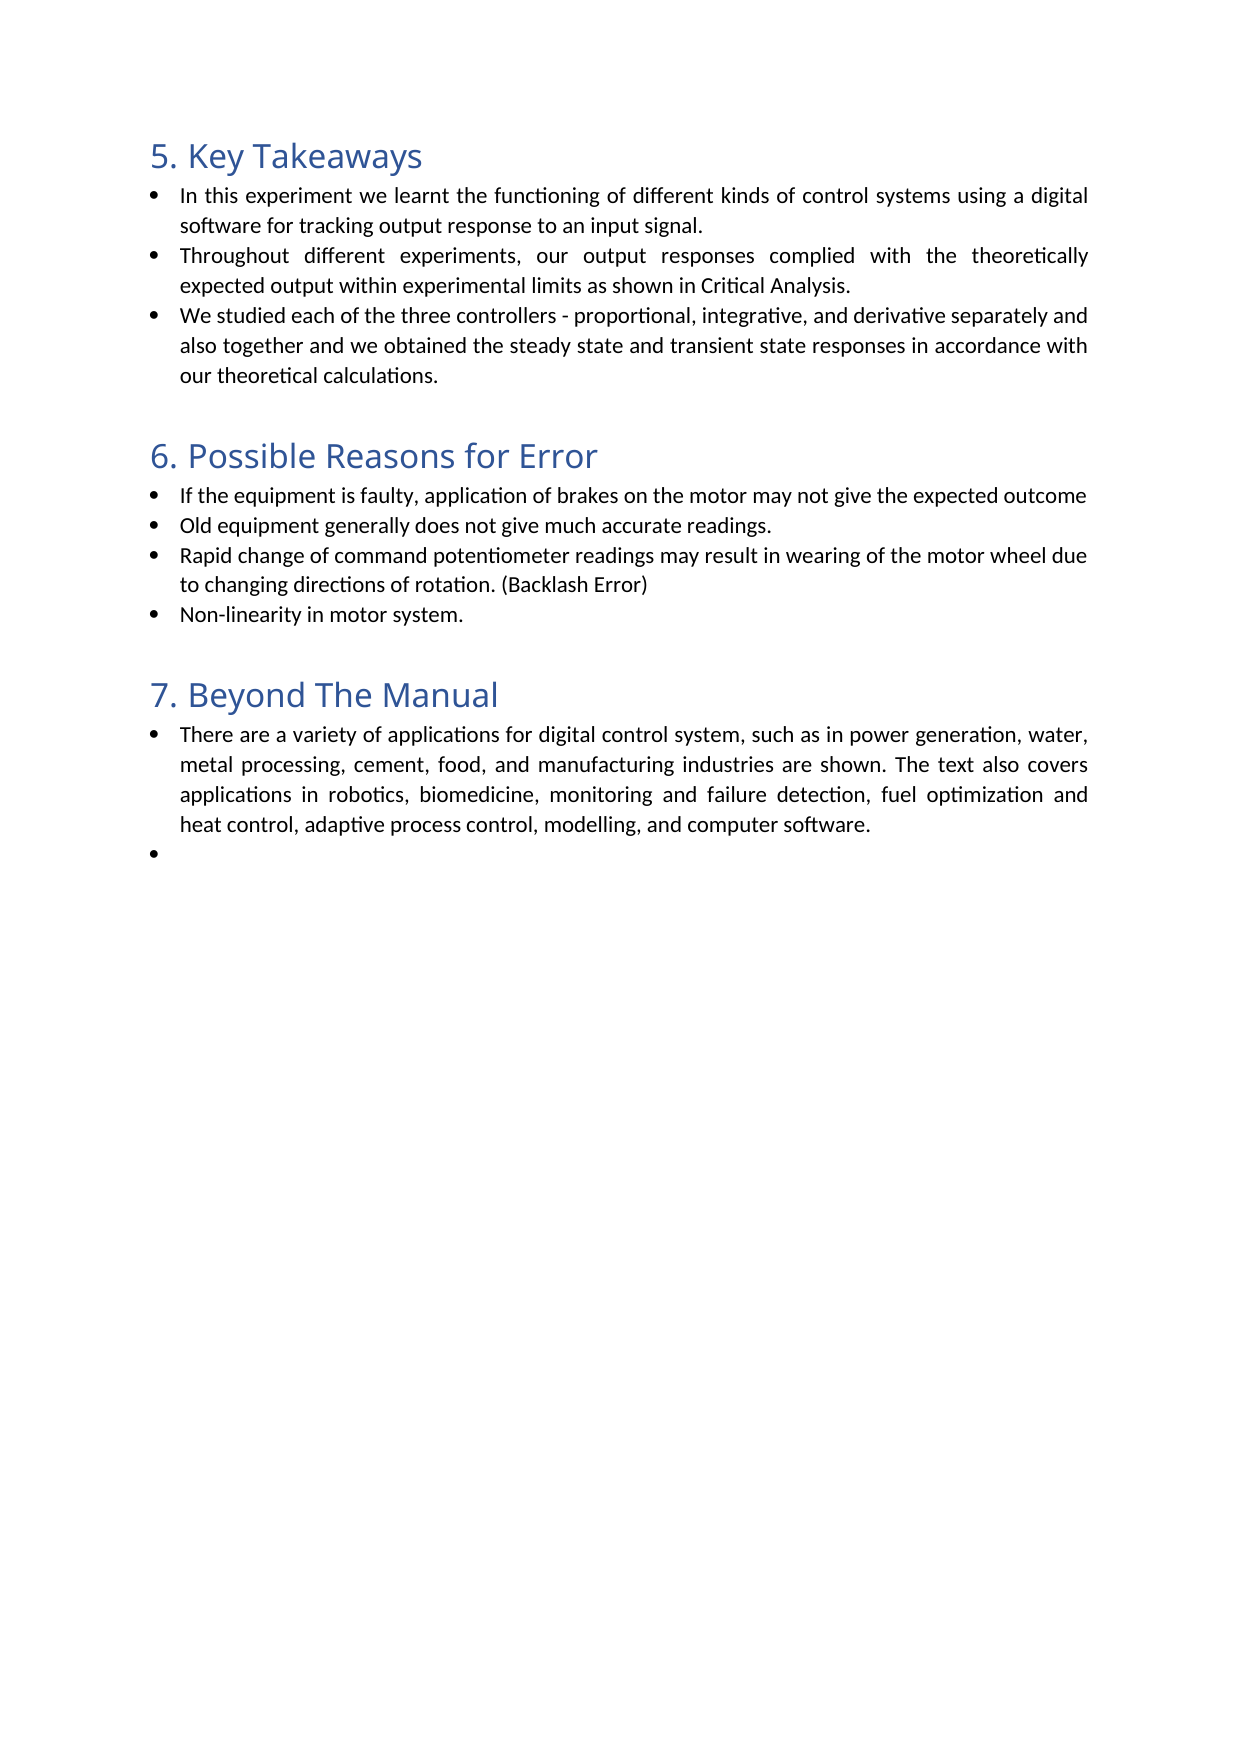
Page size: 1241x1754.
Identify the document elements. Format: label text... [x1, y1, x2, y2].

list There are a variety of applications for digital control system, such as in power generation, water, metal processing, cement, food, and manufacturing industries are shown. The text also covers applications in robotics, biomedicine, monitoring and failure detection, fuel optimization and heat control, adaptive process control, modelling, and computer software. [150, 721, 1090, 838]
list Non-linearity in motor system. [150, 601, 1090, 628]
list Old equipment generally does not give much accurate readings. [150, 511, 1090, 539]
list Rapid change of command potentiometer readings may result in wearing of the motor wheel due to changing directions of rotation. (Backlash Error) [150, 541, 1090, 599]
list Throughout different experiments, our output responses complied with the theoretically expected output within experimental limits as shown in Critical Analysis. [150, 241, 1090, 299]
list In this experiment we learnt the functioning of different kinds of control systems using a digital software for tracking output response to an input signal. [150, 181, 1090, 239]
subtitle Beyond The Manual [150, 672, 1090, 717]
subtitle Key Takeaways [150, 133, 1090, 178]
list If the equipment is faulty, application of brakes on the motor may not give the expected outcome [150, 481, 1090, 509]
list We studied each of the three controllers - proportional, integrative, and derivative separately and also together and we obtained the steady state and transient state responses in accordance with our theoretical calculations. [150, 301, 1090, 389]
subtitle Possible Reasons for Error [150, 432, 1090, 478]
